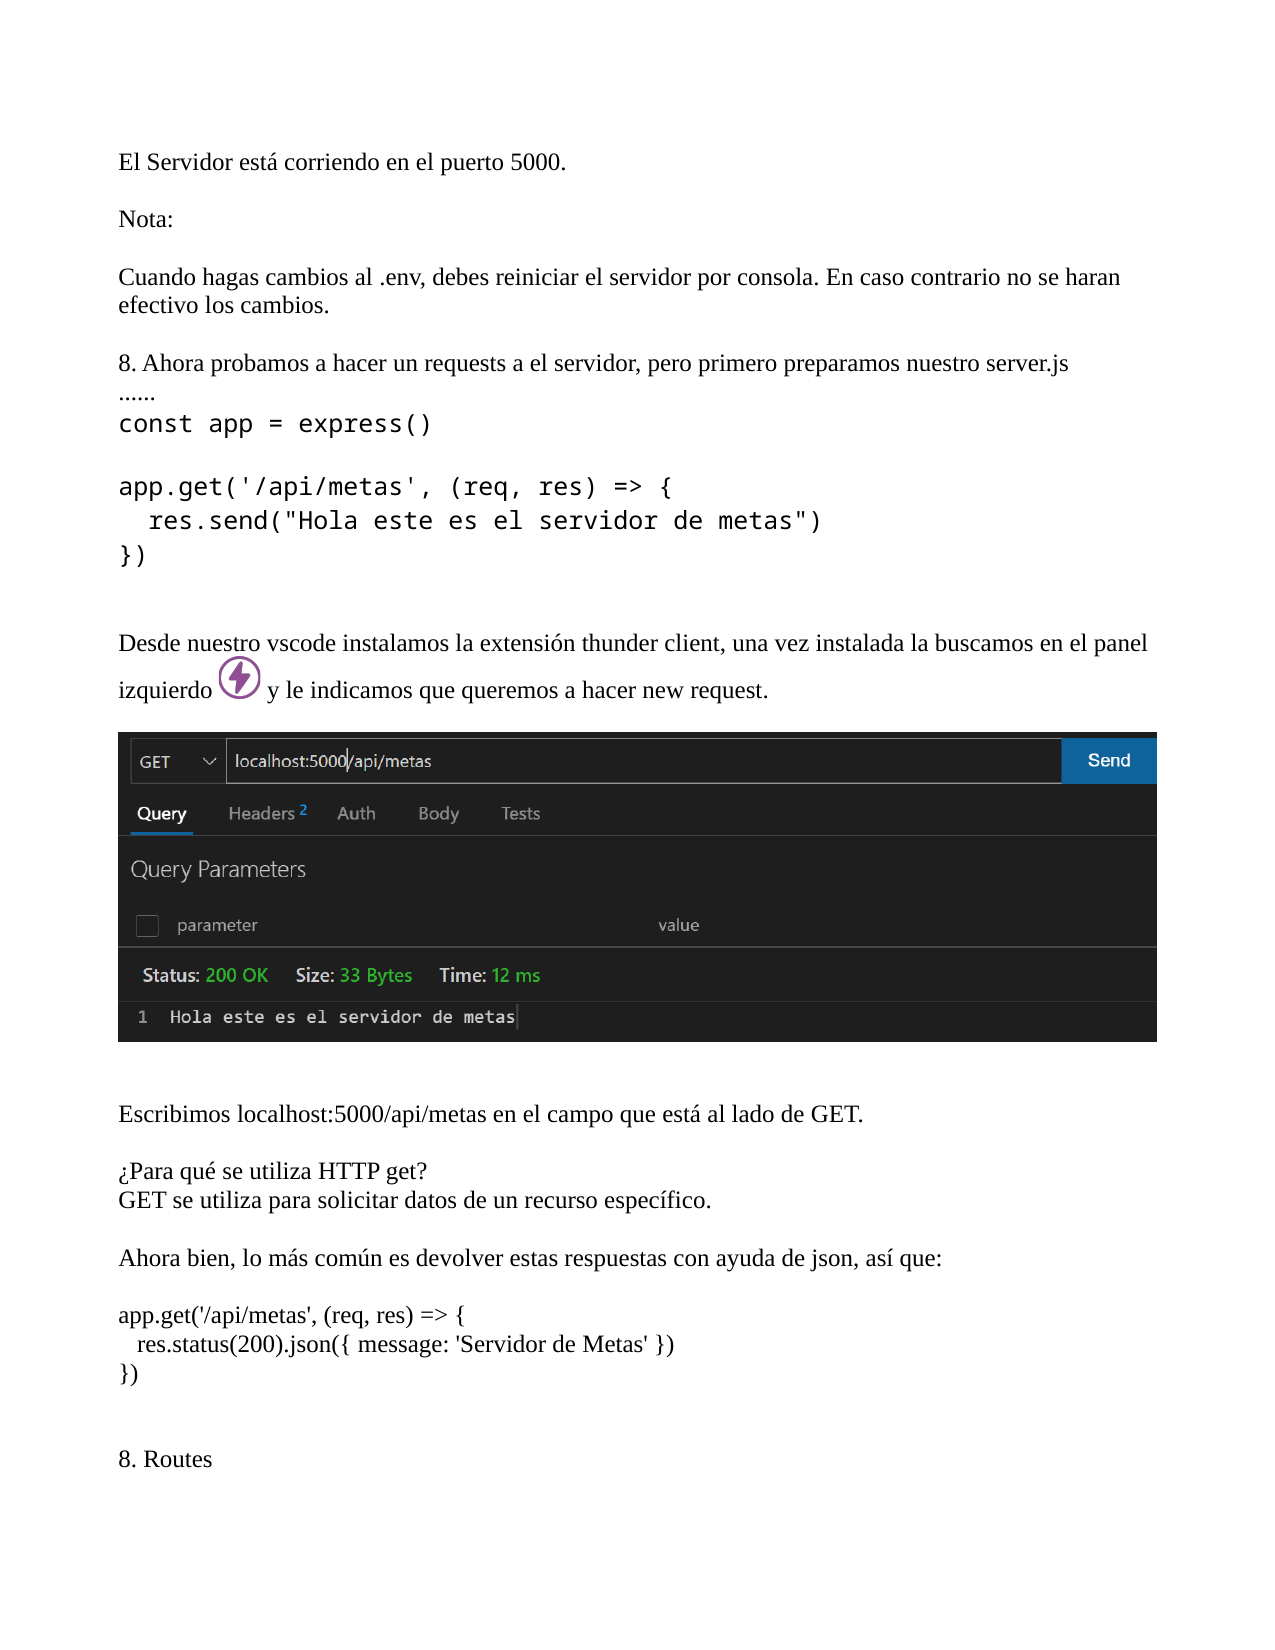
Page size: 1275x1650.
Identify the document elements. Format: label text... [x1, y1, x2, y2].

text res.status(200).json({ message: 'Servidor de Metas' }) [118, 1329, 1157, 1358]
text app.get('/api/metas', (req, res) => { [118, 468, 1157, 502]
text Cuando hagas cambios al .env, debes reiniciar el servidor por consola. En caso contrario no se haran efectivo los cambios. [118, 262, 1157, 319]
text Desde nuestro vscode instalamos la extensión thunder client, una vez instalada la buscamos en el panel izquierdo y le indicamos que queremos a hacer new request. [118, 628, 1157, 704]
text 8. Ahora probamos a hacer un requests a el servidor, pero primero preparamos nuestro server.js [118, 348, 1157, 377]
text }) [118, 1358, 1157, 1386]
text Ahora bien, lo más común es devolver estas respuestas con ayuda de json, así que: [118, 1243, 1157, 1271]
picture [218, 656, 261, 699]
text Nota: [118, 204, 1157, 233]
text app.get('/api/metas', (req, res) => { [118, 1300, 1157, 1329]
picture [118, 732, 1157, 1042]
text const app = express() [118, 406, 1157, 440]
text Escribimos localhost:5000/api/metas en el campo que está al lado de GET. [118, 1099, 1157, 1128]
text }) [118, 537, 1157, 571]
text res.send("Hola este es el servidor de metas") [118, 502, 1157, 537]
text ...... [118, 377, 1157, 406]
text GET se utiliza para solicitar datos de un recurso específico. [118, 1185, 1157, 1214]
text 8. Routes [118, 1444, 1157, 1473]
text El Servidor está corriendo en el puerto 5000. [118, 147, 1157, 176]
text ¿Para qué se utiliza HTTP get? [118, 1156, 1157, 1185]
